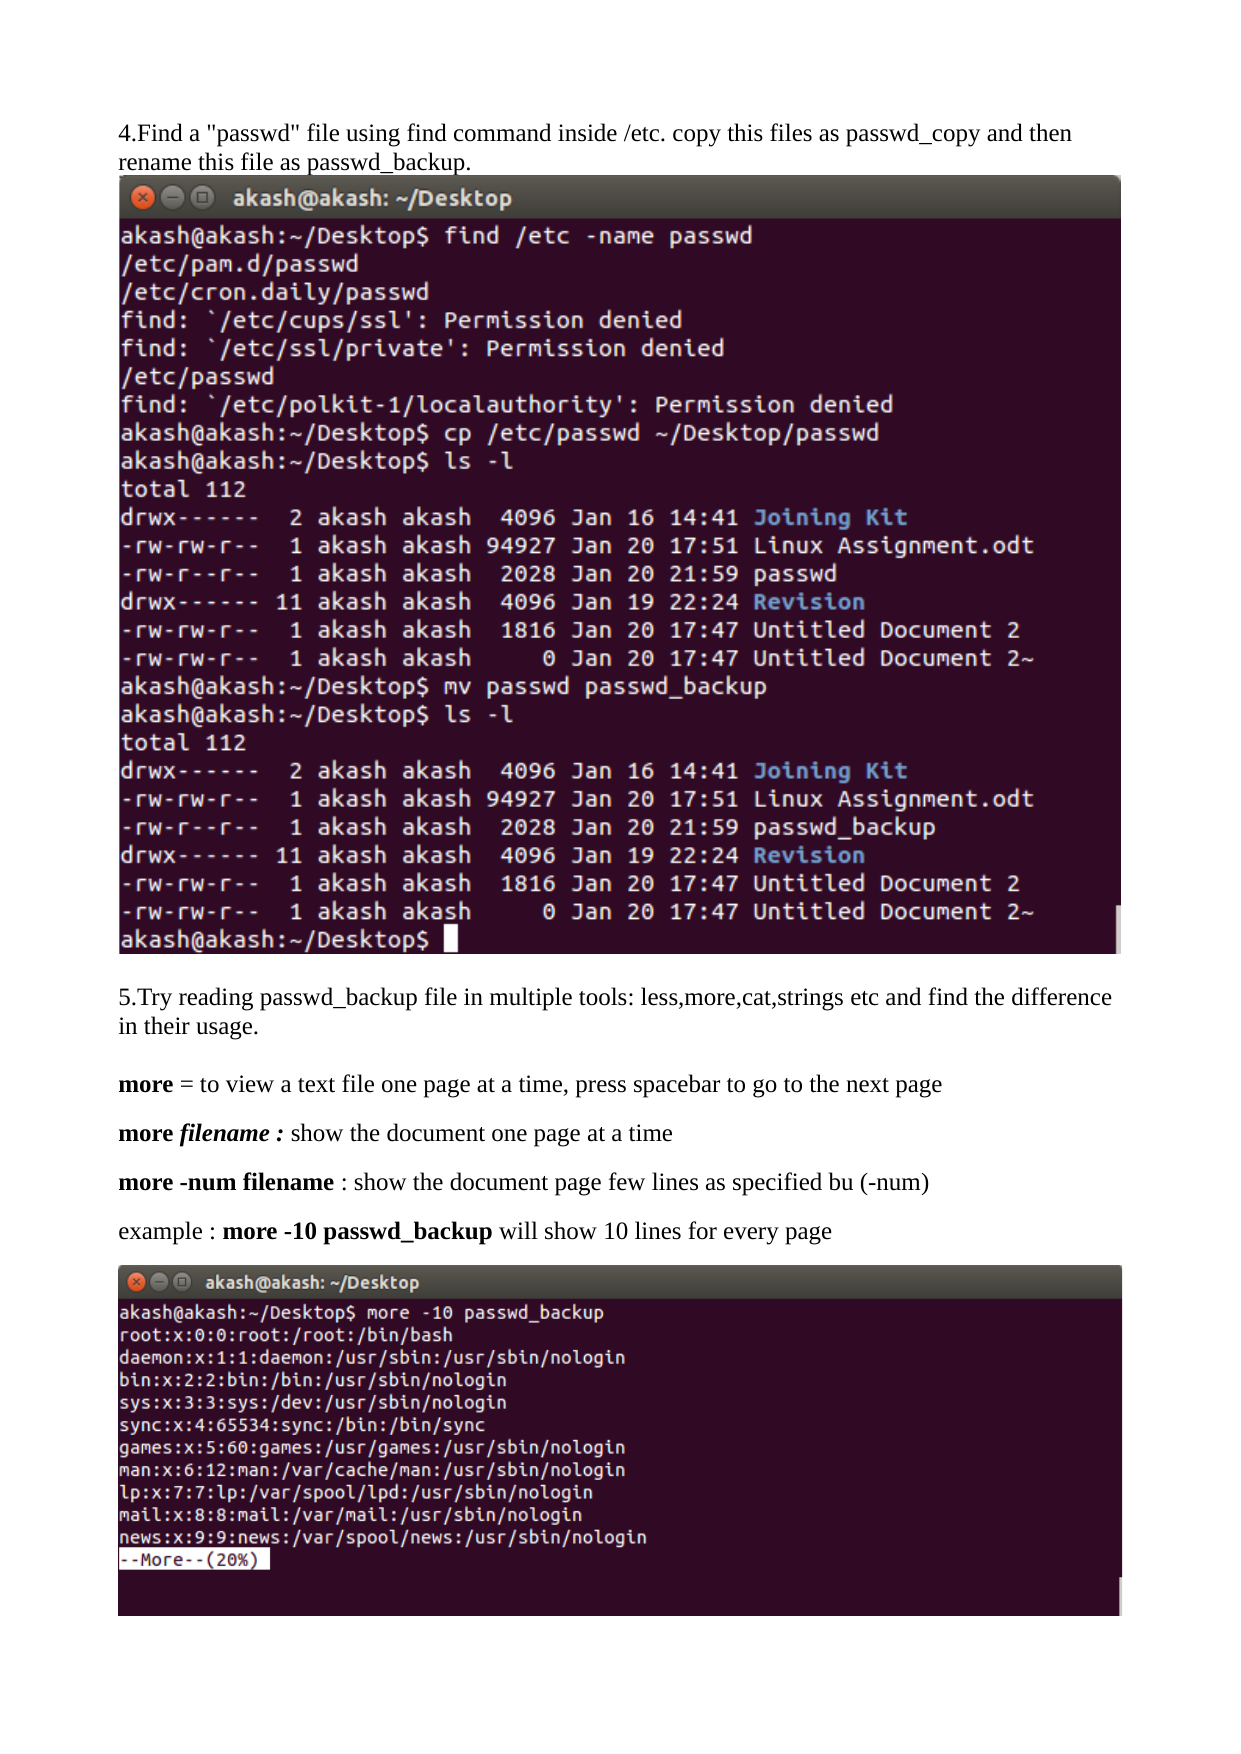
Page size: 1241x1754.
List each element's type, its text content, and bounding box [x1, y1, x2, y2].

picture [118, 1265, 1123, 1616]
text more -num filename : show the document page few lines as specified bu (-num) [118, 1167, 1122, 1196]
text example : more -10 passwd_backup will show 10 lines for every page [118, 1216, 1122, 1245]
text 5.Try reading passwd_backup file in multiple tools: less,more,cat,strings etc and find the difference in their usage. [118, 982, 1122, 1040]
text more = to view a text file one page at a time, press spacebar to go to the next page [118, 1069, 1122, 1097]
text 4.Find a "passwd" file using find command inside /etc. copy this files as passwd_copy and then rename this file as passwd_backup. [118, 118, 1122, 176]
picture [119, 175, 1121, 954]
text more filename : show the document one page at a time [118, 1118, 1122, 1147]
